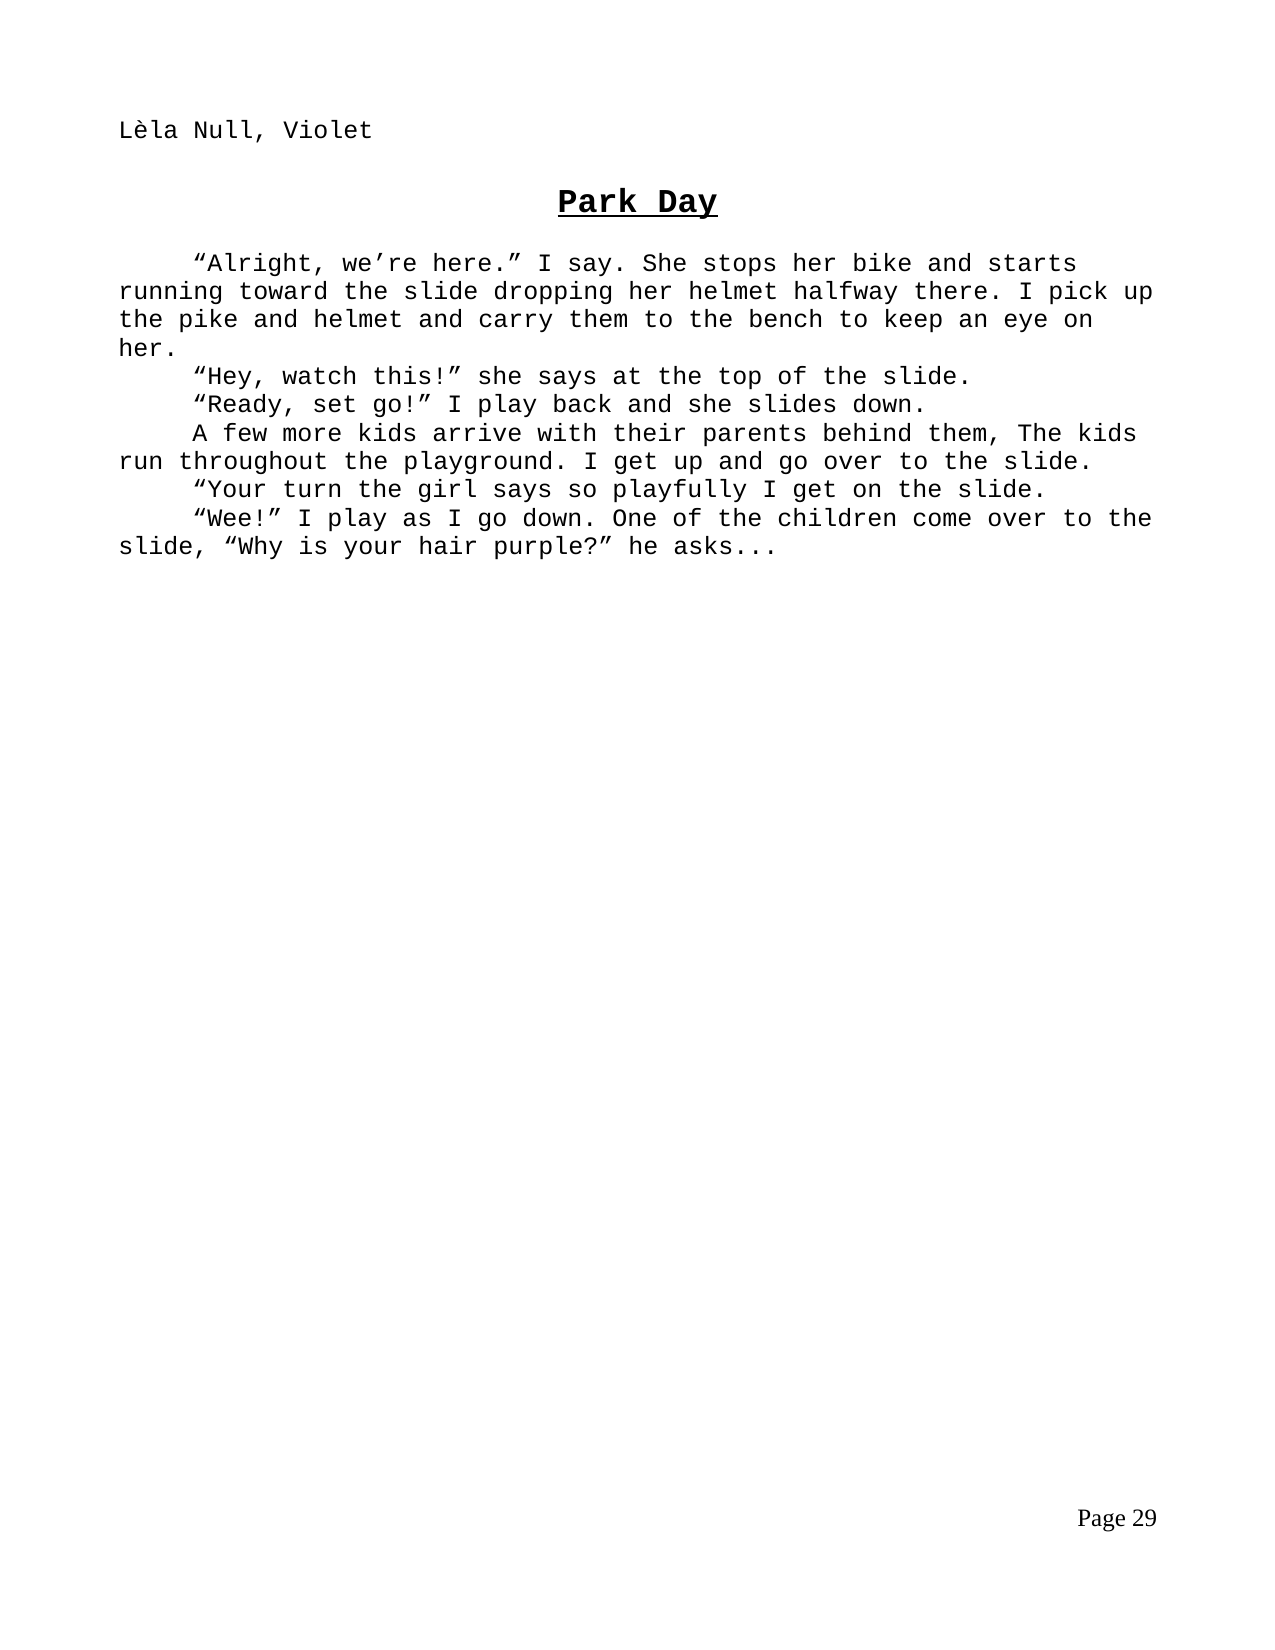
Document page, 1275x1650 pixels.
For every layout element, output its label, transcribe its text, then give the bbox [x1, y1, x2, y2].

text Lèla Null, Violet [118, 118, 1157, 146]
text “Your turn the girl says so playfully I get on the slide. [118, 477, 1157, 505]
text “Alright, we’re here.” I say. She stops her bike and starts running toward the slide dropping her helmet halfway there. I pick up the pike and helmet and carry them to the bench to keep an eye on her. [118, 250, 1157, 364]
text A few more kids arrive with their parents behind them, The kids run throughout the playground. I get up and go over to the slide. [118, 420, 1157, 477]
text “Ready, set go!” I play back and she slides down. [118, 392, 1157, 420]
text “Hey, watch this!” she says at the top of the slide. [118, 364, 1157, 392]
text “Wee!” I play as I go down. One of the children come over to the slide, “Why is your hair purple?” he asks... [118, 505, 1157, 562]
text Park Day [118, 184, 1157, 222]
